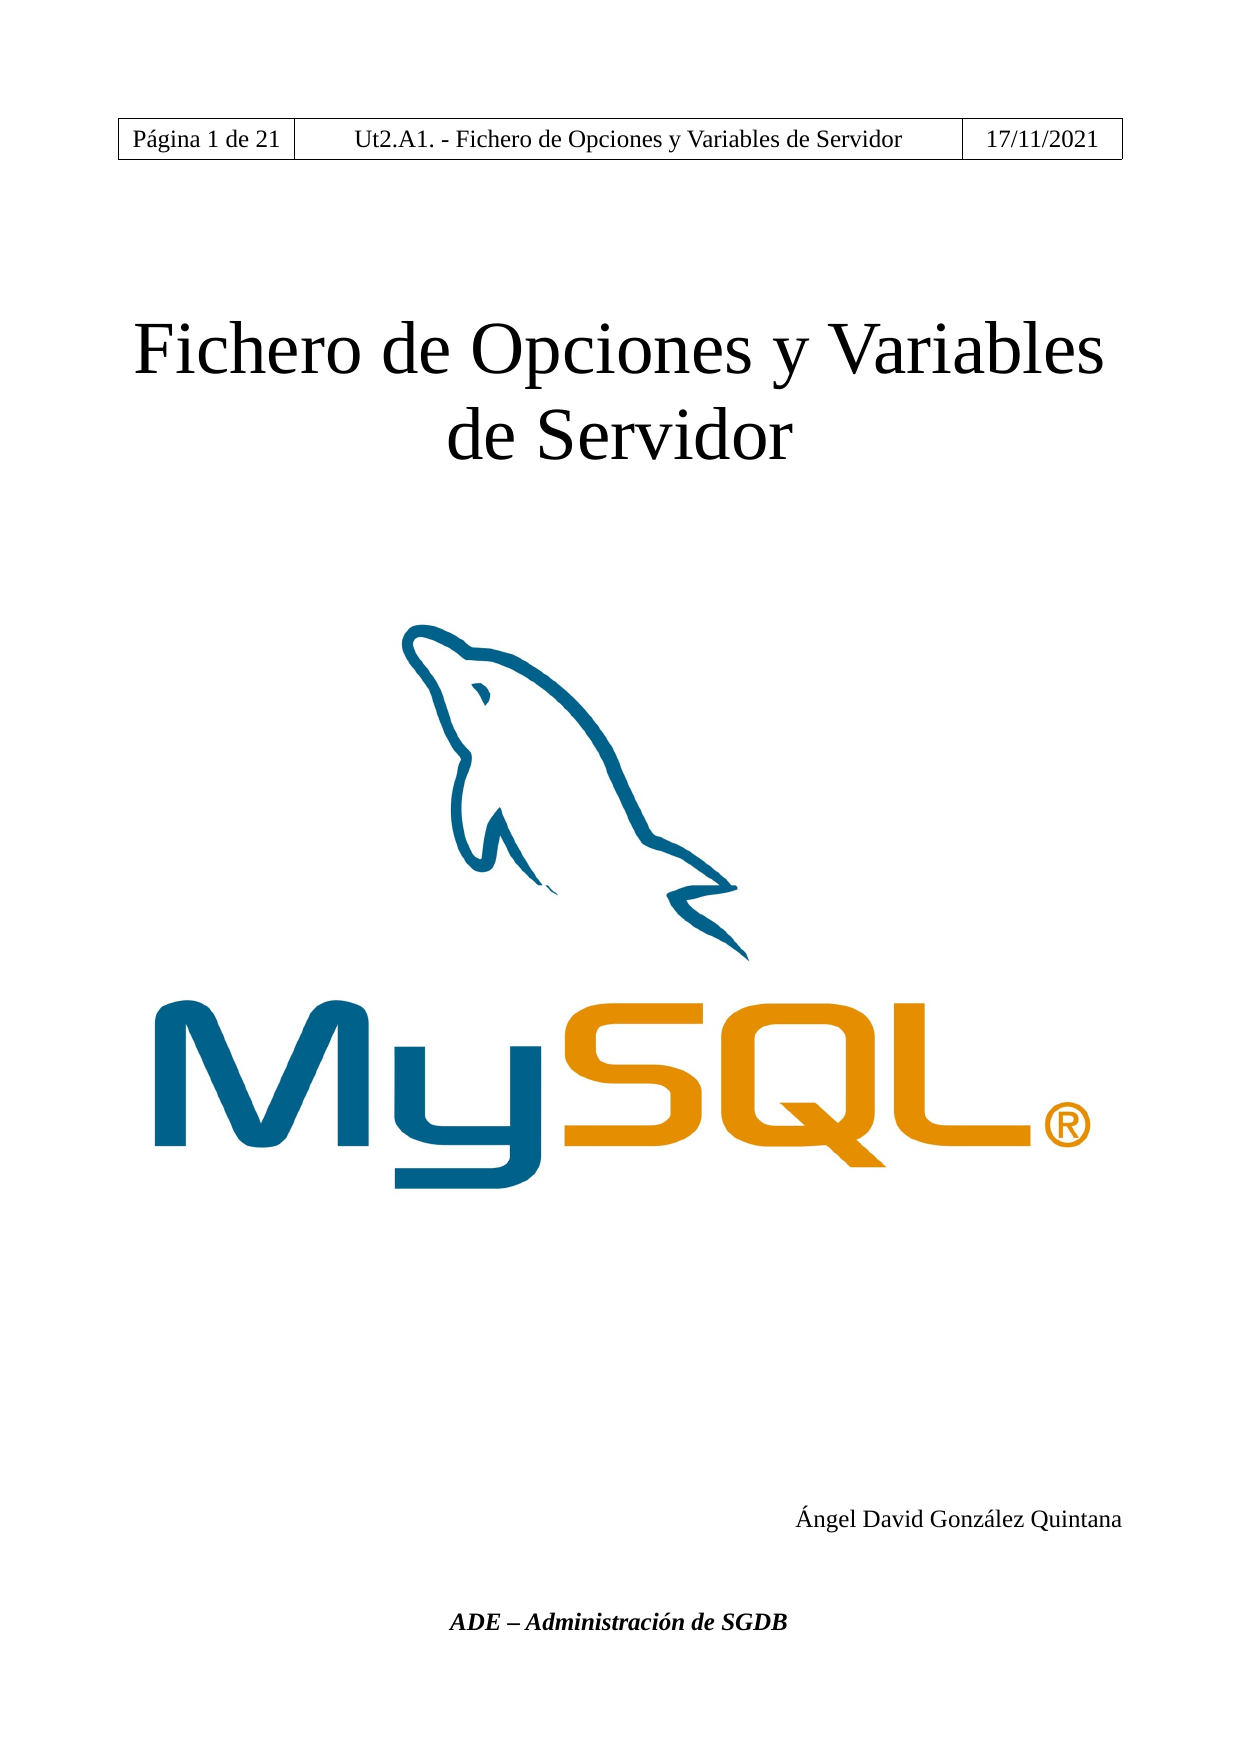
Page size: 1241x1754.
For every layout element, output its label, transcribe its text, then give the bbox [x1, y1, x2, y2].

picture [118, 597, 1123, 1217]
text Fichero de Opciones y Variables de Servidor [118, 303, 1122, 476]
text Ángel David González Quintana [118, 1504, 1122, 1533]
